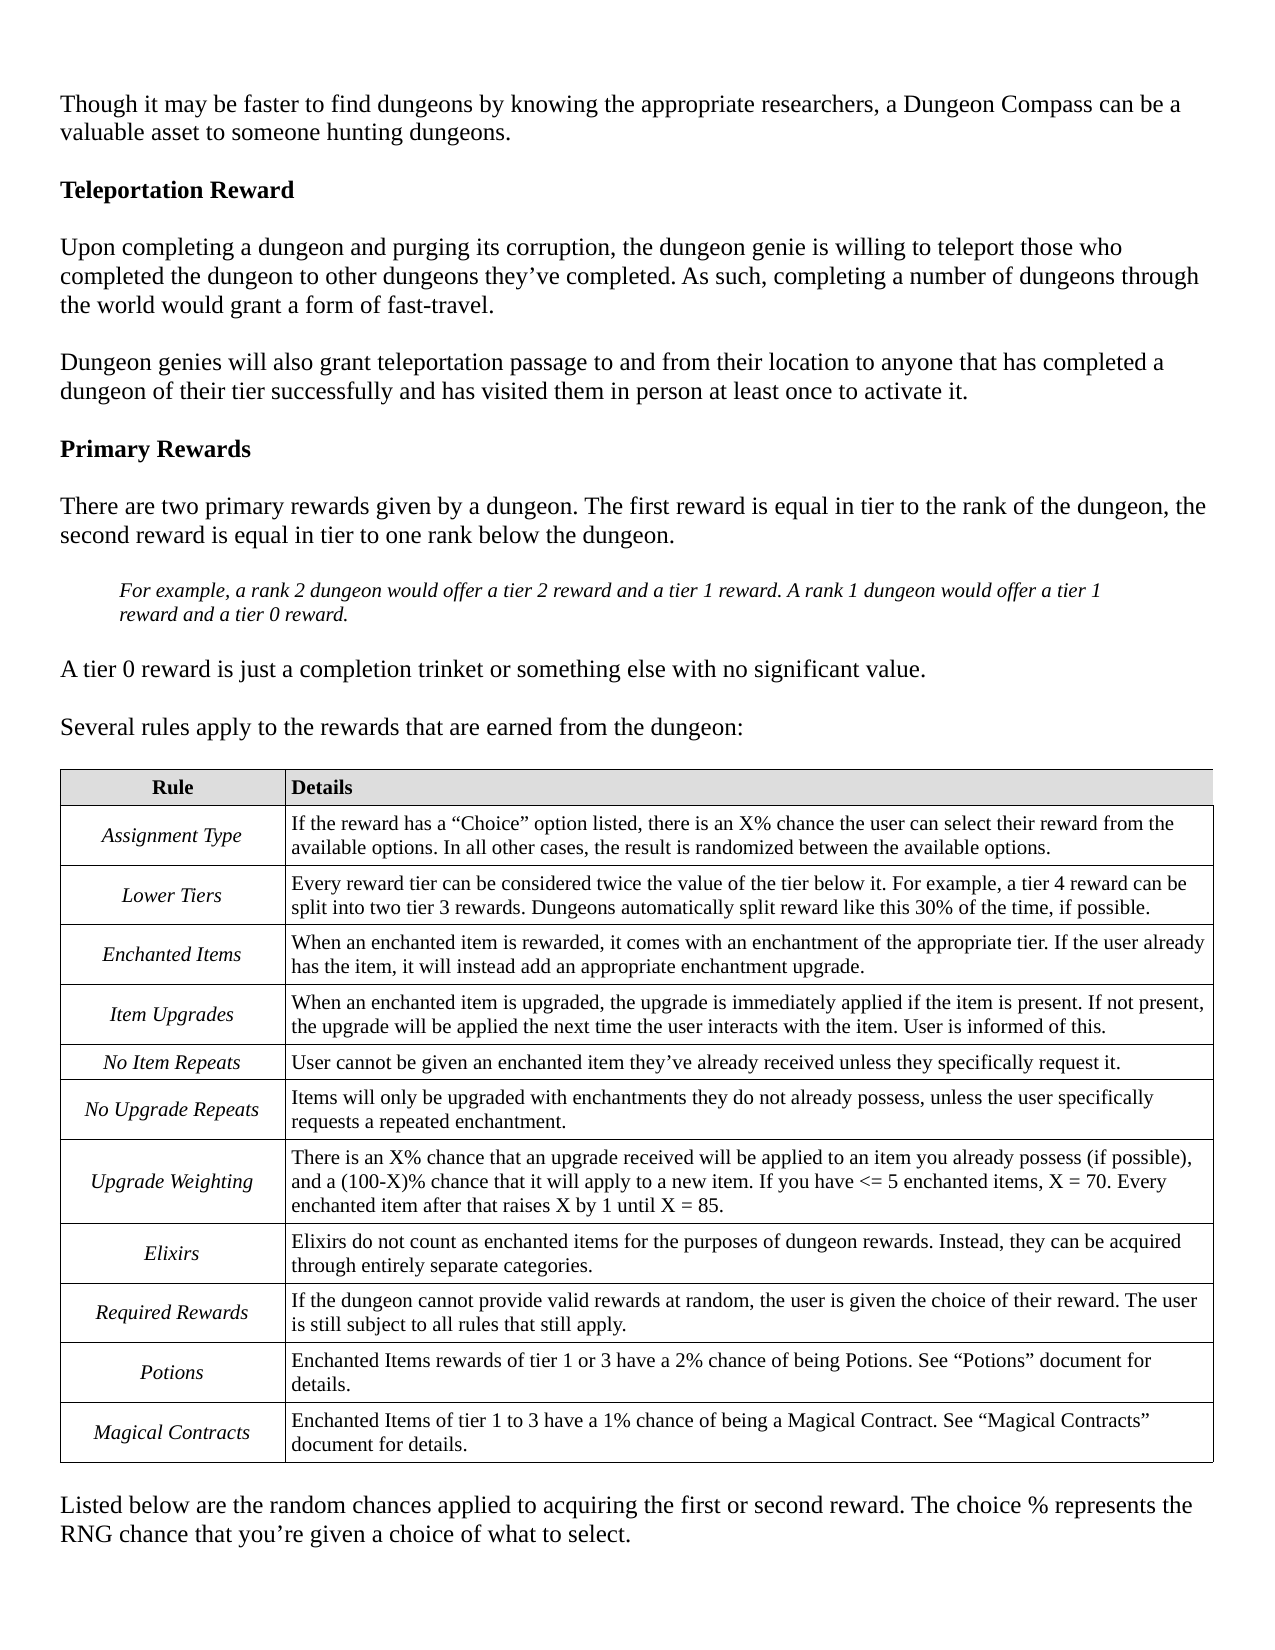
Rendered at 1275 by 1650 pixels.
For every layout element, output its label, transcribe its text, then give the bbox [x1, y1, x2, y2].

text Though it may be faster to find dungeons by knowing the appropriate researchers, a Dungeon Compass can be a valuable asset to someone hunting dungeons. [60, 89, 1215, 146]
table_cell When an enchanted item is rewarded, it comes with an enchantment of the appropriate tier. If the user already has the item, it will instead add an appropriate enchantment upgrade. [286, 925, 1213, 984]
table_cell Enchanted Items rewards of tier 1 or 3 have a 2% chance of being Potions. See “Potions” document for details. [286, 1343, 1213, 1402]
text Several rules apply to the rewards that are earned from the dungeon: [60, 712, 1215, 741]
table_cell If the reward has a “Choice” option listed, there is an X% chance the user can select their reward from the available options. In all other cases, the result is randomized between the available options. [286, 806, 1213, 865]
table_header Details [286, 770, 1213, 805]
table_cell Lower Tiers [61, 866, 285, 924]
table_cell Magical Contracts [61, 1403, 285, 1462]
text For example, a rank 2 dungeon would offer a tier 2 reward and a tier 1 reward. A rank 1 dungeon would offer a tier 1 reward and a tier 0 reward. [119, 577, 1156, 626]
text Dungeon genies will also grant teleportation passage to and from their location to anyone that has completed a dungeon of their tier successfully and has visited them in person at least once to activate it. [60, 347, 1215, 405]
text Listed below are the random chances applied to acquiring the first or second reward. The choice % represents the RNG chance that you’re given a choice of what to select. [60, 1490, 1215, 1548]
subtitle Primary Rewards [60, 434, 1215, 462]
table_cell User cannot be given an enchanted item they’ve already received unless they specifically request it. [286, 1045, 1213, 1079]
table_cell Elixirs do not count as enchanted items for the purposes of dungeon rewards. Instead, they can be acquired through entirely separate categories. [286, 1224, 1213, 1282]
table_cell Elixirs [61, 1224, 285, 1282]
table_cell Every reward tier can be considered twice the value of the tier below it. For example, a tier 4 reward can be split into two tier 3 rewards. Dungeons automatically split reward like this 30% of the time, if possible. [286, 866, 1213, 924]
text Upon completing a dungeon and purging its corruption, the dungeon genie is willing to teleport those who completed the dungeon to other dungeons they’ve completed. As such, completing a number of dungeons through the world would grant a form of fast-travel. [60, 232, 1215, 319]
subtitle Teleportation Reward [60, 175, 1215, 204]
table_header Rule [61, 770, 285, 805]
table_cell Item Upgrades [61, 985, 285, 1044]
table_cell No Item Repeats [61, 1045, 285, 1079]
text A tier 0 reward is just a completion trinket or something else with no significant value. [60, 654, 1215, 683]
table_cell When an enchanted item is upgraded, the upgrade is immediately applied if the item is present. If not present, the upgrade will be applied the next time the user interacts with the item. User is informed of this. [286, 985, 1213, 1044]
table_cell Items will only be upgraded with enchantments they do not already possess, unless the user specifically requests a repeated enchantment. [286, 1080, 1213, 1139]
table_cell Assignment Type [61, 806, 285, 865]
table_cell Enchanted Items of tier 1 to 3 have a 1% chance of being a Magical Contract. See “Magical Contracts” document for details. [286, 1403, 1213, 1462]
table_cell Potions [61, 1343, 285, 1402]
text There are two primary rewards given by a dungeon. The first reward is equal in tier to the rank of the dungeon, the second reward is equal in tier to one rank below the dungeon. [60, 491, 1215, 549]
table_cell Enchanted Items [61, 925, 285, 984]
table_cell There is an X% chance that an upgrade received will be applied to an item you already possess (if possible), and a (100-X)% chance that it will apply to a new item. If you have <= 5 enchanted items, X = 70. Every enchanted item after that raises X by 1 until X = 85. [286, 1140, 1213, 1223]
table_cell No Upgrade Repeats [61, 1080, 285, 1139]
table_cell Upgrade Weighting [61, 1140, 285, 1223]
table_cell If the dungeon cannot provide valid rewards at random, the user is given the choice of their reward. The user is still subject to all rules that still apply. [286, 1284, 1213, 1342]
table_cell Required Rewards [61, 1284, 285, 1342]
